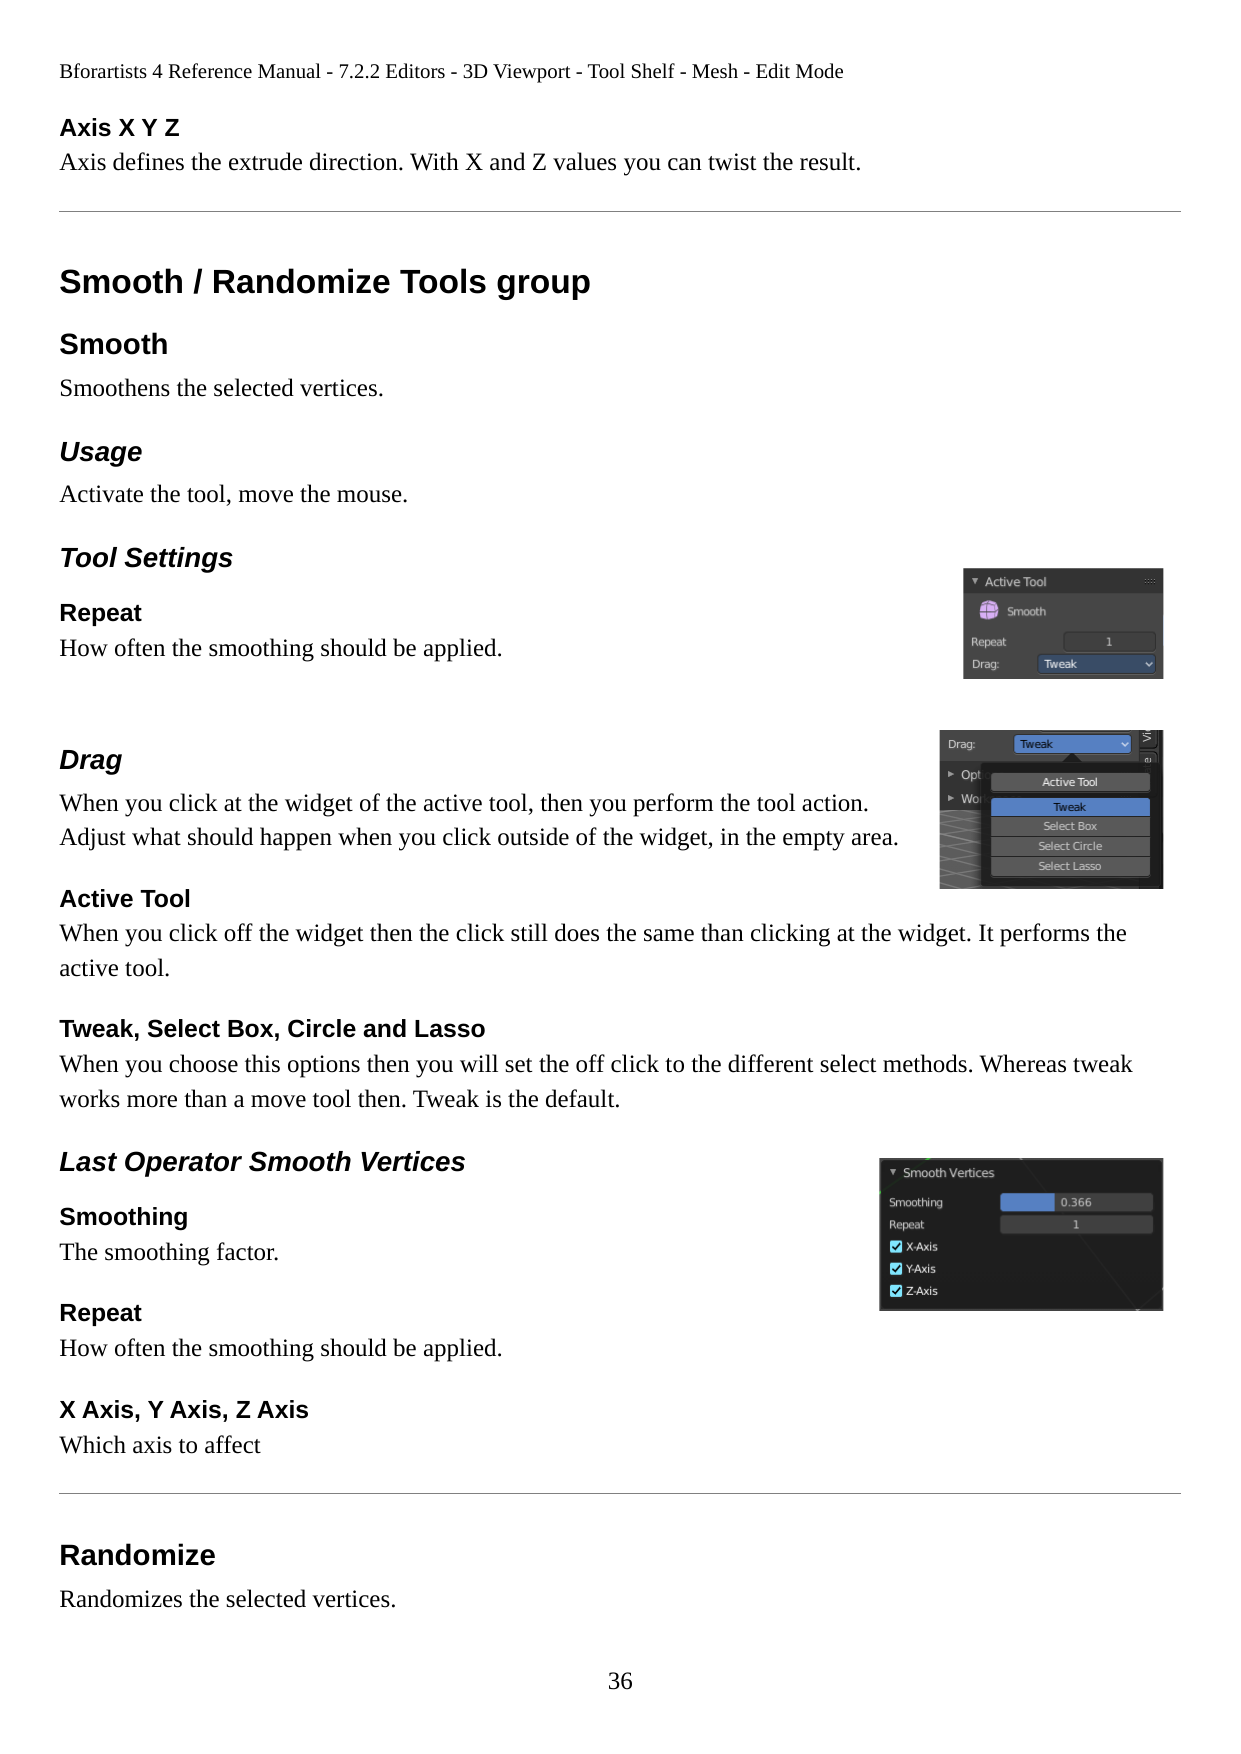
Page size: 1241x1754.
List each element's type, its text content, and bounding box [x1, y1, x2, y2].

subtitle Tweak, Select Box, Circle and Lasso [59, 1014, 1181, 1043]
text When you choose this options then you will set the off click to the different select methods. Whereas tweak works more than a move tool then. Tweak is the default. [59, 1049, 1181, 1112]
subtitle Active Tool [59, 884, 1181, 912]
subtitle [1164, 1202, 1181, 1231]
text Randomizes the selected vertices. [59, 1584, 1181, 1612]
text When you click at the widget of the active tool, then you perform the tool action. Adjust what should happen when you click outside of the widget, in the empty area. [59, 788, 939, 851]
subtitle [1164, 743, 1181, 775]
text How often the smoothing should be applied. [59, 633, 963, 661]
text When you click off the widget then the click still does the same than clicking at the widget. It performs the active tool. [59, 918, 1181, 982]
text Which axis to affect [59, 1430, 1181, 1458]
subtitle Smooth / Randomize Tools group [59, 261, 1181, 300]
text Axis defines the extrude direction. With X and Z values you can twist the result. [59, 147, 1181, 176]
subtitle Usage [59, 435, 1181, 467]
text The smoothing factor. [59, 1237, 879, 1266]
subtitle X Axis, Y Axis, Z Axis [59, 1395, 1181, 1423]
text Smoothens the selected vertices. [59, 373, 1181, 402]
subtitle Randomize [59, 1537, 1181, 1571]
text Activate the tool, move the mouse. [59, 479, 1181, 508]
picture [963, 568, 1164, 679]
subtitle Axis X Y Z [59, 113, 1181, 141]
subtitle Repeat [59, 598, 963, 626]
text [1164, 1237, 1181, 1266]
subtitle Repeat [59, 1298, 1181, 1327]
picture [879, 1158, 1164, 1311]
subtitle [1164, 598, 1181, 626]
subtitle Smoothing [59, 1202, 879, 1231]
subtitle Last Operator Smooth Vertices [59, 1145, 1181, 1177]
picture [939, 730, 1164, 889]
text How often the smoothing should be applied. [59, 1333, 1181, 1362]
subtitle Drag [59, 743, 939, 775]
subtitle Smooth [59, 327, 1181, 361]
subtitle Tool Settings [59, 541, 1181, 573]
